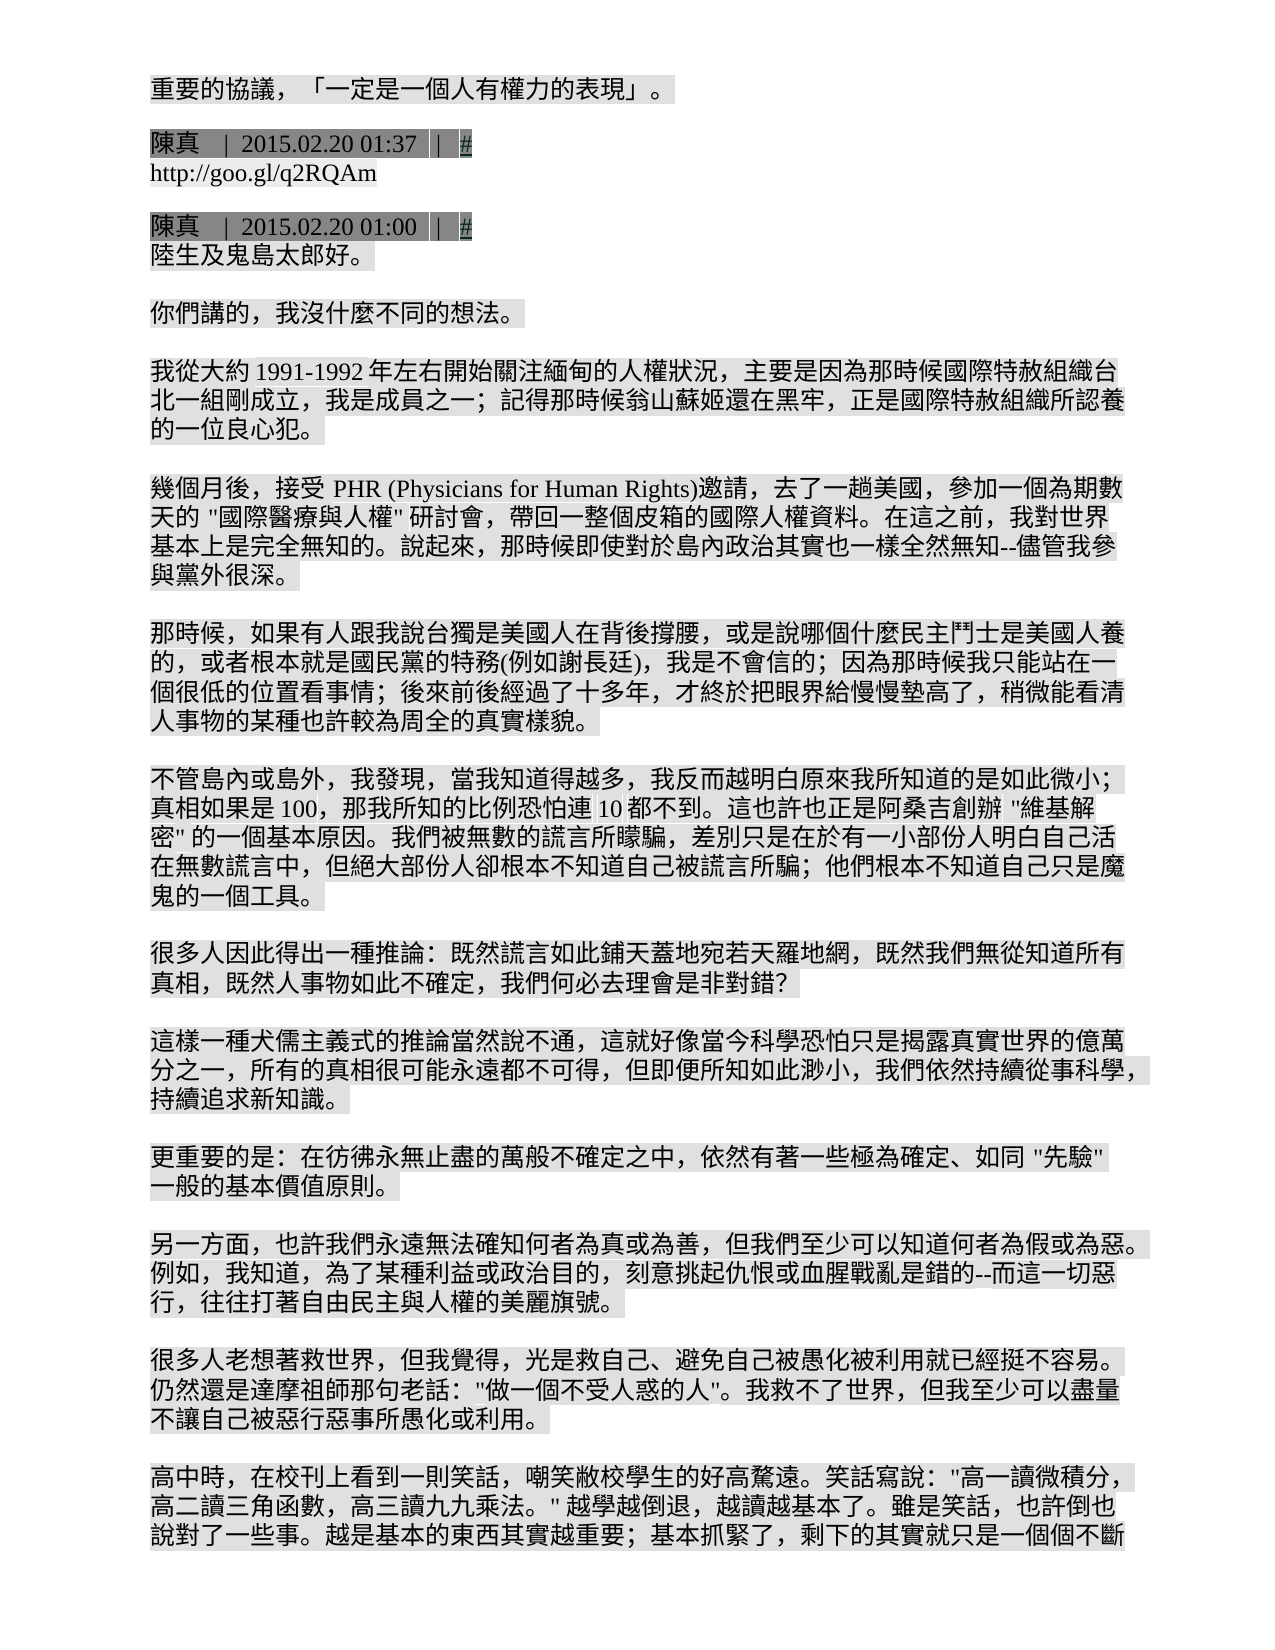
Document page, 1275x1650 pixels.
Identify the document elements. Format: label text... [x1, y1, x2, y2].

text http://goo.gl/q2RQAm [150, 158, 1125, 187]
text 陳真 | 2015.02.20 01:37 | # [150, 129, 1125, 158]
text 美政要:習近平領導力「前所未有」 2015-02-20] 【文匯網訊】據鳳凰衛視報道，美國智庫「外交關係理事會」(CFR)日前舉行研討會，探討習近平時代中國面臨的機遇與挑戰。美國前財長保爾森、奧爾布賴特、洪博培等美國政界「大咖」出席，吸引了許多美國的中國問題專家前來旁聽。他們都關注這些與中國領導人打過很多交道的政治家如何看待習近平的領導風格。 美國前駐華大使洪博培：習近平有「前所未有」的領導力 洪博培率先發言。他認為，習近平在最近幾位中國最高領導人中，最像毛澤東或鄧小平。洪博培說，習近平正在相當大程度上展示著「前所未有」(unprecedented)的領導力風格，以相當「單邊的、進取的、自信的」方式領導。他在規模較小、想法更相似的中央政治局常委的促進和幫助下決策，並且借助一些務實的前省長，有意推動經濟改革。 洪博培稱，他更好奇的是中國如何進行中共18屆4中全會提出的司法和政治改革。儘管現在還不太清楚「依法治國」的確切含義，但他對中國告別舊式手法，更多嘗試邁向經濟發展和法治的新手法感到樂觀。他認為，這些手法會先用於經濟和貿易領域，但不可避免會走向公民社會，儘管需要時間。他還預期，中國的反腐會從像周永康那樣的退休高官轉向在職官員，這對中國的體系來說是新的富有挑戰性的階段。 洪博培預期，習近平政府在中共19大到20大期間，也就是2017年到2022年期間將完成權力鞏固，可能會看到他們以相當進取的方式進行更多的改革努力。他指出，習近平知道，如果沒有根本的司法和政治改革，中國經濟就無法發展到下一個層面，中國也無法實現長治久安。 美國前國務卿奧爾布賴特贊同洪培博的說法 奧爾布賴特同意洪博培的說法：習近平的領導風格更像鄧小平或毛澤東。她指出，習近平是一個真正的強勢領導人，將在位很長時間，有調整體系、讓共產黨再煥生機的工具，反腐就是這種工具。 習近平2012年2月作為中國國家副主席訪美時，曾與奧爾布賴特、保爾森等美國政壇仍有影響力的前高官座談。奧爾布賴特的印象是，中國領導人有巨大的願望保持對外關係，令中國處於受尊重的地位上;習近平有願望與美方合作，在許多方面希望得到美國的幫助。她說：「他令人印象非常深刻，那是沒有疑問的」，與奧巴馬達成氣候變化的協議是個很重要的協議，「一定是一個人有權力的表現」。 [150, 75, 1125, 104]
text 陸生及鬼島太郎好。 你們講的，我沒什麼不同的想法。 我從大約1991-1992年左右開始關注緬甸的人權狀況，主要是因為那時候國際特赦組織台北一組剛成立，我是成員之一；記得那時候翁山蘇姬還在黑牢，正是國際特赦組織所認養的一位良心犯。 幾個月後，接受 PHR (Physicians for Human Rights)邀請，去了一趟美國，參加一個為期數天的 "國際醫療與人權" 研討會，帶回一整個皮箱的國際人權資料。在這之前，我對世界基本上是完全無知的。說起來，那時候即使對於島內政治其實也一樣全然無知--儘管我參與黨外很深。 那時候，如果有人跟我說台獨是美國人在背後撐腰，或是說哪個什麼民主鬥士是美國人養的，或者根本就是國民黨的特務(例如謝長廷)，我是不會信的；因為那時候我只能站在一個很低的位置看事情；後來前後經過了十多年，才終於把眼界給慢慢墊高了，稍微能看清人事物的某種也許較為周全的真實樣貌。 不管島內或島外，我發現，當我知道得越多，我反而越明白原來我所知道的是如此微小；真相如果是100，那我所知的比例恐怕連10都不到。這也許也正是阿桑吉創辦 "維基解密" 的一個基本原因。我們被無數的謊言所矇騙，差別只是在於有一小部份人明白自己活在無數謊言中，但絕大部份人卻根本不知道自己被謊言所騙；他們根本不知道自己只是魔鬼的一個工具。 很多人因此得出一種推論：既然謊言如此鋪天蓋地宛若天羅地網，既然我們無從知道所有真相，既然人事物如此不確定，我們何必去理會是非對錯？ 這樣一種犬儒主義式的推論當然說不通，這就好像當今科學恐怕只是揭露真實世界的億萬分之一，所有的真相很可能永遠都不可得，但即便所知如此渺小，我們依然持續從事科學，持續追求新知識。 更重要的是：在彷彿永無止盡的萬般不確定之中，依然有著一些極為確定、如同 "先驗" 一般的基本價值原則。 另一方面，也許我們永遠無法確知何者為真或為善，但我們至少可以知道何者為假或為惡。例如，我知道，為了某種利益或政治目的，刻意挑起仇恨或血腥戰亂是錯的--而這一切惡行，往往打著自由民主與人權的美麗旗號。 很多人老想著救世界，但我覺得，光是救自己、避免自己被愚化被利用就已經挺不容易。仍然還是達摩祖師那句老話："做一個不受人惑的人"。我救不了世界，但我至少可以盡量不讓自己被惡行惡事所愚化或利用。 高中時，在校刊上看到一則笑話，嘲笑敝校學生的好高騖遠。笑話寫說："高一讀微積分，高二讀三角函數，高三讀九九乘法。" 越學越倒退，越讀越基本了。雖是笑話，也許倒也說對了一些事。越是基本的東西其實越重要；基本抓緊了，剩下的其實就只是一個個不斷反覆的例題演算而已。基本弄好了，再來談進階也不遲。先把自己救上了，其實也總算跨出了拯救世界的第一步。 你看那些蠢血沸騰的一大堆 "運動"，參與者其實十之八九秉持良善；他們也許行為很壞，但心眼並不壞，他們只是腦袋進水而已。 蘇格拉底的想法，在某個意義上也許還是有點道理，他說，"我們之所以做錯事，是因為我們還沒有辦法把事情想清楚。" 於是，就像個水壺那樣，人家要他沸騰，他就馬上沸騰起來；媒體要他恨誰，他就恨誰；要他愛誰，他就尖叫個不停，愛死了；政客要他喊些什麼口號，他就喊得震天價響。 當然，你若跑去跟這樣一些人說別再沸騰了，吃個退燒藥，冷靜一下吧，大多時候他是聽不進去的；他若馬上就能聽得進去就不叫發高燒了。這有點像史賓諾沙的石頭。史賓諾沙說，一顆被人拋往空中的石頭如果會思想，它會以為自己正在自由翱翔。我看蠢蛋也差不多，當他沸騰個不停時，他會以為是自己在沸騰。你若跟他說你被媒體被政客給洗腦了，他基本上是不會信的。 在這島上，不管任何一個年代，不管藍綠何種旗幟當家，年輕一代永遠都是站在忠黨愛國保守反動的主流一方，任人擺佈，隨人吶喊，對於謊言操弄毫無抵抗能力，只有極少數人倖免於難。 [150, 241, 1125, 1551]
text 陳真 | 2015.02.20 01:00 | # [150, 212, 1125, 241]
